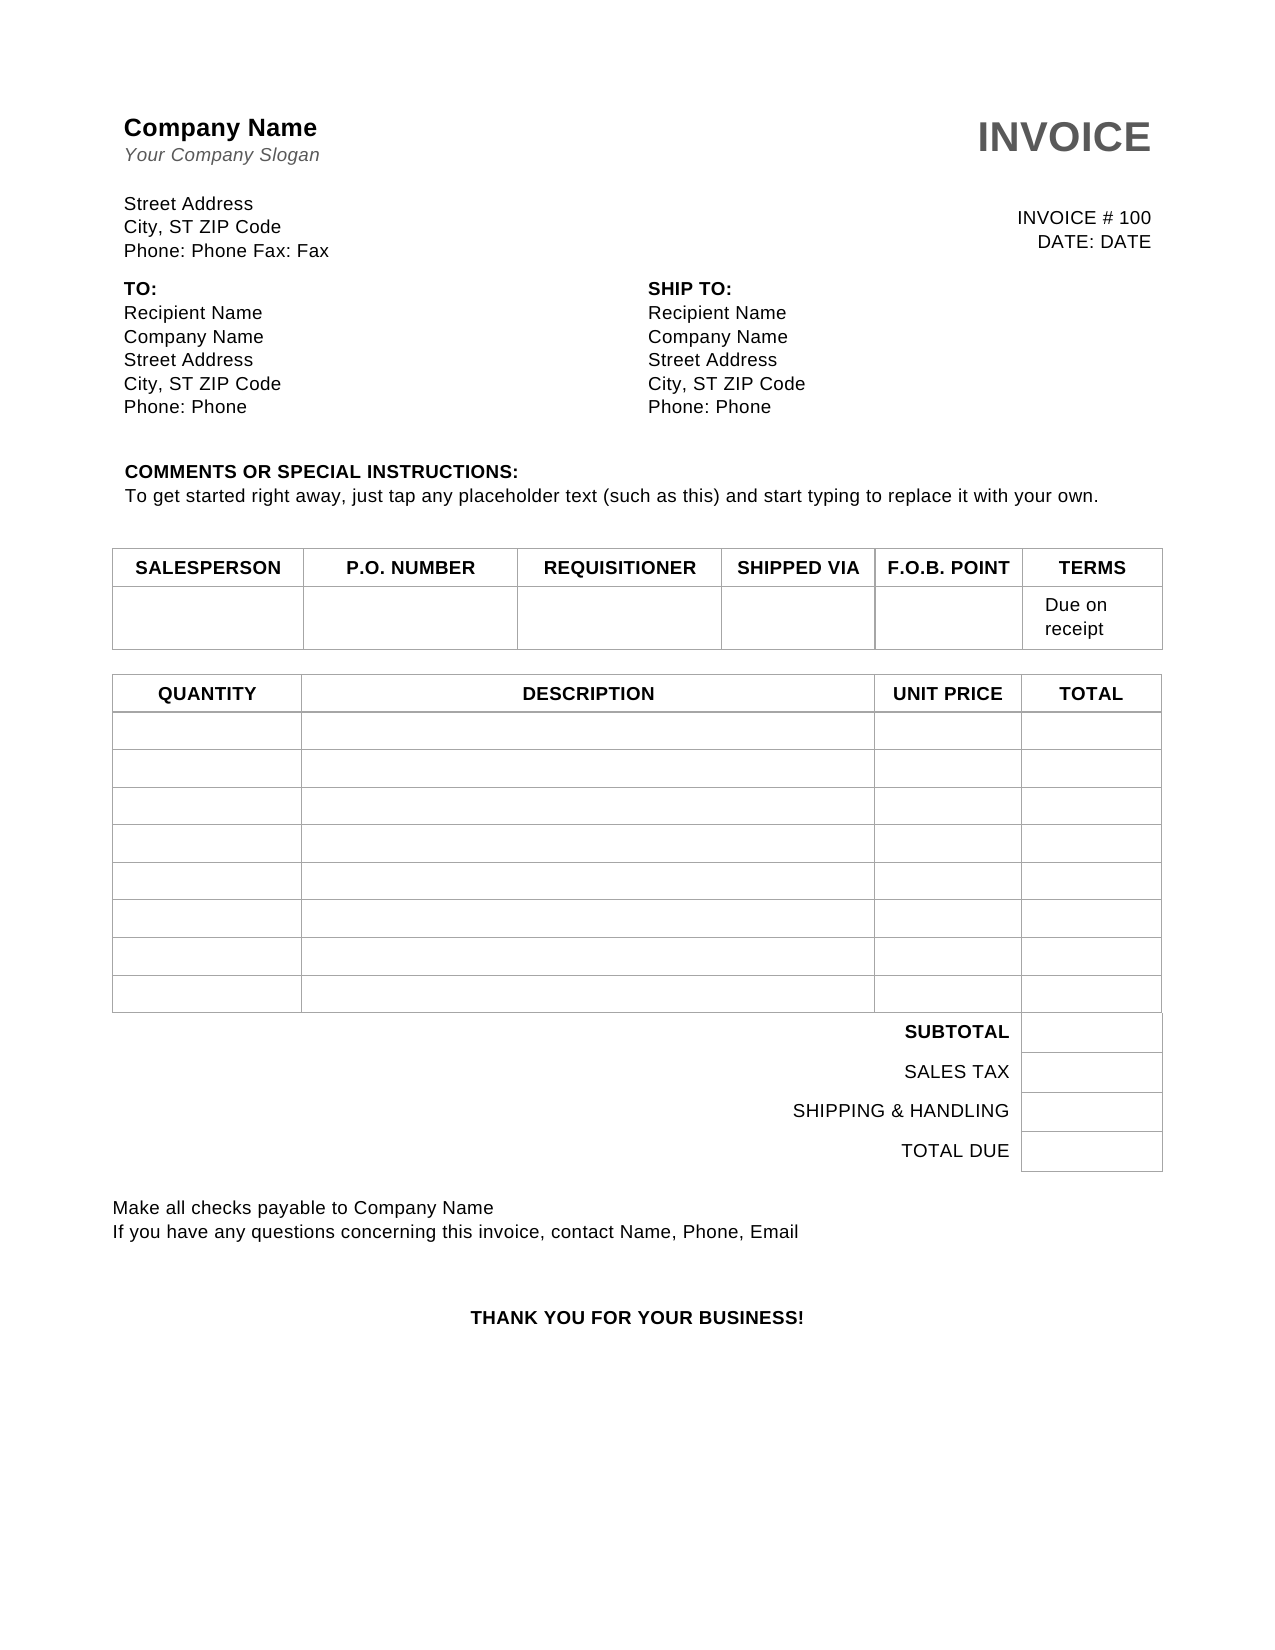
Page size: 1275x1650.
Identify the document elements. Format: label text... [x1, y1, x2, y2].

table_cell [302, 976, 874, 1012]
table_cell [113, 1092, 302, 1131]
table_cell [113, 900, 301, 937]
text Thank you for your business! [112, 1307, 1162, 1328]
table_cell [302, 788, 874, 824]
table_cell [1022, 713, 1161, 749]
table_cell [876, 587, 1022, 649]
text If you have any questions concerning this invoice, contact Name, Phone, Email [112, 1221, 1162, 1242]
table_cell [875, 863, 1021, 899]
table_header SHIPPED VIA [722, 549, 874, 586]
table_header TOTAL [1022, 675, 1161, 711]
table_header SALESPERSON [113, 549, 303, 586]
table_header TERMS [1023, 549, 1162, 586]
table_cell SALES TAX [302, 1052, 1021, 1092]
table_cell [302, 825, 874, 862]
table_cell [1022, 1053, 1162, 1092]
table_cell [1022, 1132, 1162, 1171]
table_header P.O. NUMBER [304, 549, 517, 586]
table_cell [875, 938, 1021, 974]
table_cell [113, 976, 301, 1012]
table_cell [1022, 900, 1161, 937]
table_cell [113, 788, 301, 824]
table_cell [113, 863, 301, 899]
table_header DESCRIPTION [302, 675, 874, 711]
table_cell [302, 713, 874, 749]
table_cell [113, 750, 301, 787]
table_cell [302, 863, 874, 899]
table_cell [875, 976, 1021, 1012]
table_cell Ship To: Recipient Name Company Name Street Address City, ST ZIP Code Phone: Phone [637, 278, 1162, 428]
table_cell [875, 825, 1021, 862]
table_header QUANTITY [113, 675, 301, 711]
table_cell [722, 587, 874, 649]
table_cell [302, 750, 874, 787]
table_cell To: Recipient Name Company Name Street Address City, ST ZIP Code Phone: Phone [113, 278, 637, 428]
table_cell [302, 900, 874, 937]
table_cell [1022, 863, 1161, 899]
table_header Company Name Your Company Slogan Street Address City, ST ZIP Code Phone: Phone Fax: Fax [113, 113, 637, 278]
table_cell [1022, 750, 1161, 787]
table_cell SHIPPING & HANDLING [302, 1092, 1021, 1131]
table_header REQUISITIONER [518, 549, 721, 586]
table_header INVOICE Invoice # 100 Date: Date [637, 113, 1162, 278]
table_cell [1022, 976, 1161, 1012]
table_cell [113, 938, 301, 974]
table_cell [113, 1131, 302, 1171]
table_header SUBTOTAL [302, 1013, 1021, 1052]
table_cell [304, 587, 517, 649]
table_cell TOTAL due [302, 1131, 1021, 1171]
table_header [1022, 1013, 1162, 1052]
table_cell [1022, 788, 1161, 824]
table_header Comments or special instructions: To get started right away, just tap any placeholder text (such as this) and start typing to replace it with your own. [113, 428, 1162, 548]
table_cell [113, 1052, 302, 1092]
table_cell Due on receipt [1023, 587, 1162, 649]
table_cell [875, 900, 1021, 937]
table_cell [518, 587, 721, 649]
table_cell [875, 788, 1021, 824]
table_cell [113, 713, 301, 749]
table_cell [1022, 938, 1161, 974]
table_cell [302, 938, 874, 974]
table_header UNIT PRICE [875, 675, 1021, 711]
table_cell [1022, 825, 1161, 862]
text Make all checks payable to Company Name [112, 1197, 1162, 1218]
table_header F.O.B. POINT [876, 549, 1022, 586]
table_cell [875, 750, 1021, 787]
table_cell [113, 587, 303, 649]
table_cell [113, 825, 301, 862]
table_cell [1022, 1093, 1162, 1131]
table_header [113, 1013, 302, 1052]
table_cell [875, 713, 1021, 749]
